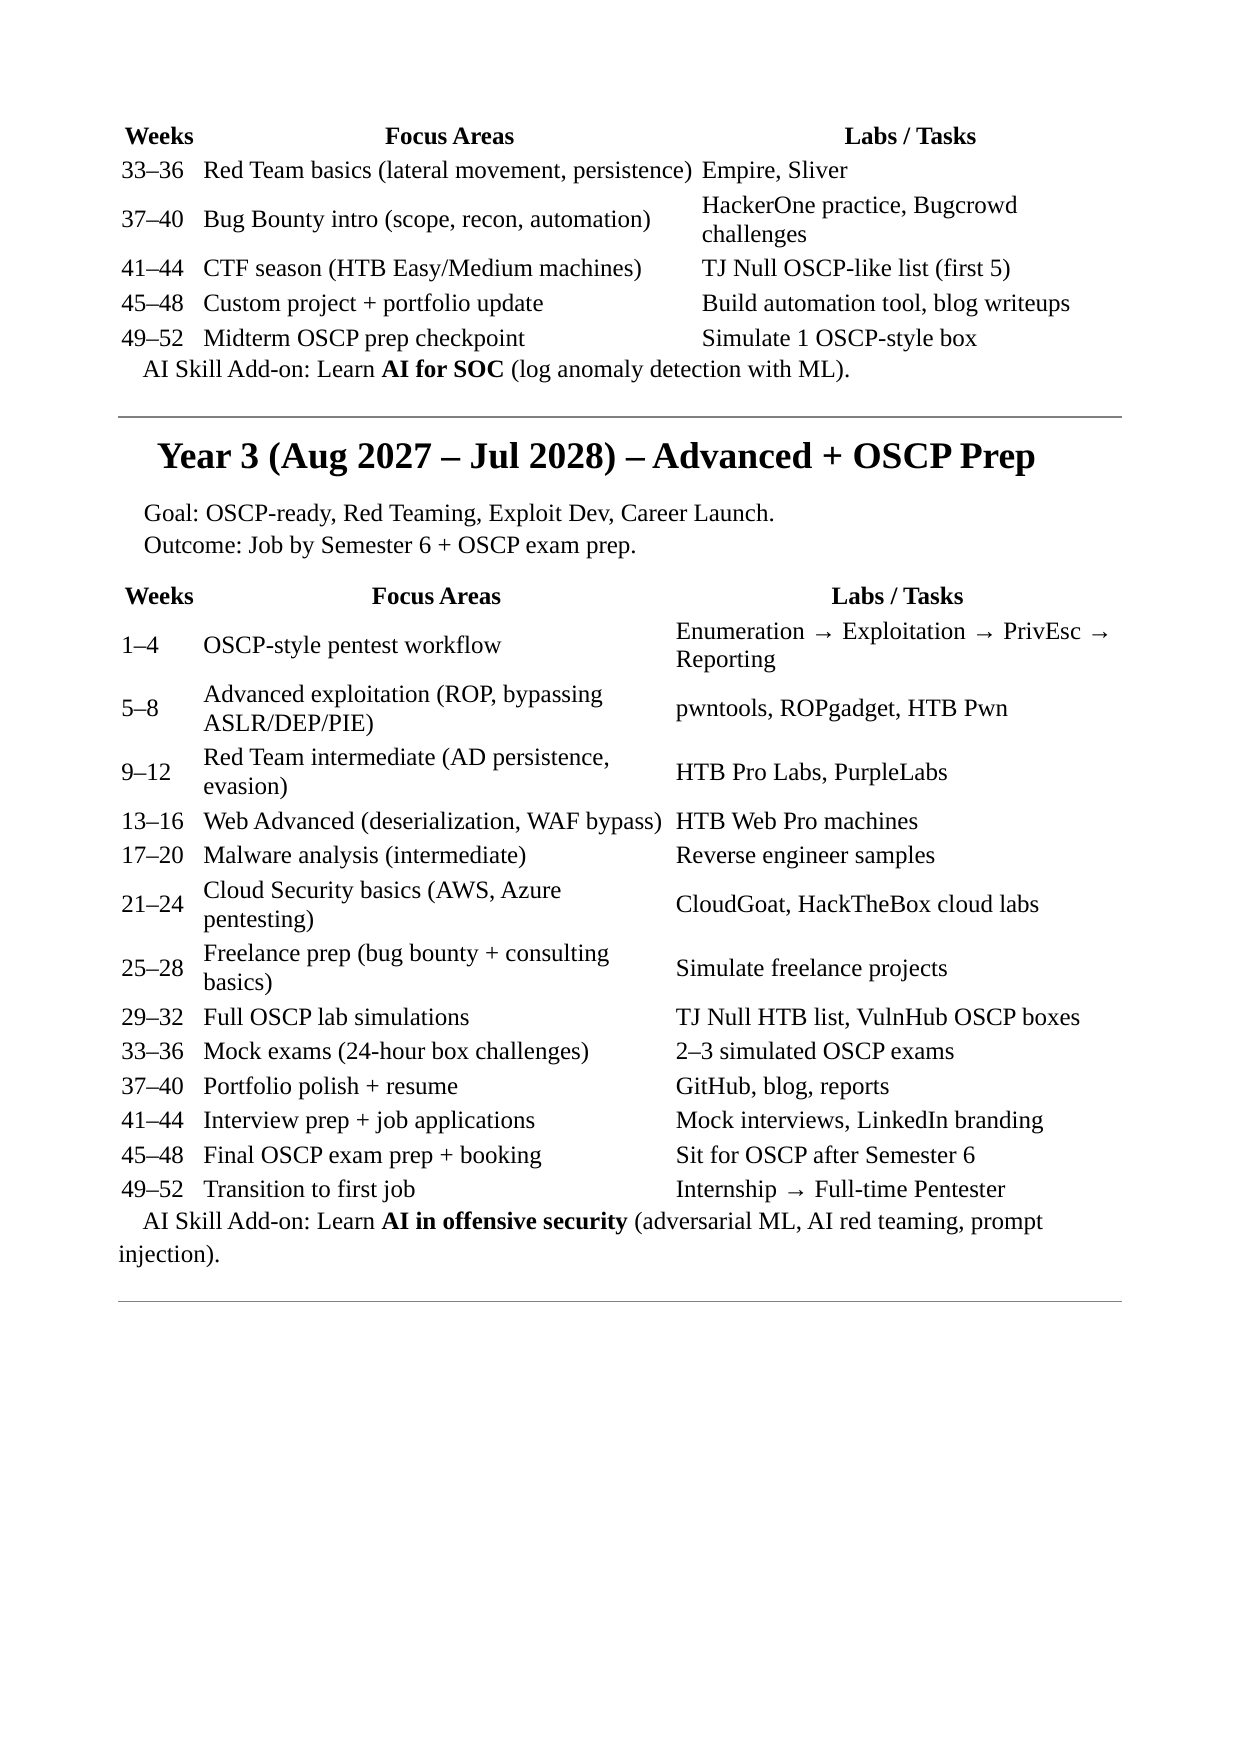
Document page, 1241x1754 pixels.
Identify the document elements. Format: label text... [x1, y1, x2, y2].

table_header Weeks [118, 578, 200, 613]
table_cell 37–40 [118, 187, 200, 251]
text 💡 AI Skill Add-on: Learn AI for SOC (log anomaly detection with ML). [118, 354, 1122, 383]
table_cell 9–12 [118, 740, 200, 803]
table_cell 45–48 [118, 1137, 200, 1172]
subtitle 📅 Year 3 (Aug 2027 – Jul 2028) – Advanced + OSCP Prep [118, 433, 1122, 477]
table_cell CloudGoat, HackTheBox cloud labs [673, 872, 1122, 935]
table_cell 33–36 [118, 1033, 200, 1068]
table_cell Freelance prep (bug bounty + consulting basics) [200, 935, 673, 999]
table_cell CTF season (HTB Easy/Medium machines) [200, 251, 699, 285]
table_cell Web Advanced (deserialization, WAF bypass) [200, 803, 673, 837]
table_cell GitHub, blog, reports [673, 1068, 1122, 1102]
table_cell 2–3 simulated OSCP exams [673, 1033, 1122, 1068]
table_cell Transition to first job [200, 1172, 673, 1206]
table_header Weeks [118, 118, 200, 153]
table_cell 29–32 [118, 999, 200, 1033]
table_cell 37–40 [118, 1068, 200, 1102]
table_header Labs / Tasks [673, 578, 1122, 613]
table_cell Simulate 1 OSCP-style box [699, 320, 1122, 354]
table_cell TJ Null HTB list, VulnHub OSCP boxes [673, 999, 1122, 1033]
table_cell 45–48 [118, 285, 200, 320]
table_cell HTB Web Pro machines [673, 803, 1122, 837]
table_cell Empire, Sliver [699, 153, 1122, 187]
table_header Focus Areas [200, 578, 673, 613]
table_cell 21–24 [118, 872, 200, 935]
table_cell HackerOne practice, Bugcrowd challenges [699, 187, 1122, 251]
table_cell Portfolio polish + resume [200, 1068, 673, 1102]
table_header Labs / Tasks [699, 118, 1122, 153]
text 🎯 Goal: OSCP-ready, Red Teaming, Exploit Dev, Career Launch. 💼 Outcome: Job by Semester 6 + OSCP exam prep. [118, 498, 1122, 559]
table_cell 25–28 [118, 935, 200, 999]
table_cell 13–16 [118, 803, 200, 837]
table_cell Red Team intermediate (AD persistence, evasion) [200, 740, 673, 803]
table_cell Advanced exploitation (ROP, bypassing ASLR/DEP/PIE) [200, 676, 673, 739]
table_cell 1–4 [118, 613, 200, 676]
table_cell Mock interviews, LinkedIn branding [673, 1103, 1122, 1137]
table_cell Interview prep + job applications [200, 1103, 673, 1137]
table_cell Bug Bounty intro (scope, recon, automation) [200, 187, 699, 251]
table_cell Reverse engineer samples [673, 838, 1122, 872]
table_cell Internship → Full-time Pentester [673, 1172, 1122, 1206]
table_cell 41–44 [118, 1103, 200, 1137]
table_cell Enumeration → Exploitation → PrivEsc → Reporting [673, 613, 1122, 676]
table_cell OSCP-style pentest workflow [200, 613, 673, 676]
table_cell Red Team basics (lateral movement, persistence) [200, 153, 699, 187]
table_cell Full OSCP lab simulations [200, 999, 673, 1033]
table_cell 17–20 [118, 838, 200, 872]
table_cell Malware analysis (intermediate) [200, 838, 673, 872]
table_cell Cloud Security basics (AWS, Azure pentesting) [200, 872, 673, 935]
table_cell TJ Null OSCP-like list (first 5) [699, 251, 1122, 285]
table_cell Build automation tool, blog writeups [699, 285, 1122, 320]
table_cell 49–52 [118, 320, 200, 354]
table_cell 5–8 [118, 676, 200, 739]
text 💡 AI Skill Add-on: Learn AI in offensive security (adversarial ML, AI red teaming, prompt injection). [118, 1206, 1122, 1268]
table_cell Midterm OSCP prep checkpoint [200, 320, 699, 354]
table_cell pwntools, ROPgadget, HTB Pwn [673, 676, 1122, 739]
table_cell Final OSCP exam prep + booking [200, 1137, 673, 1172]
table_cell 33–36 [118, 153, 200, 187]
table_cell Custom project + portfolio update [200, 285, 699, 320]
table_cell 49–52 [118, 1172, 200, 1206]
table_header Focus Areas [200, 118, 699, 153]
table_cell 41–44 [118, 251, 200, 285]
table_cell Sit for OSCP after Semester 6 [673, 1137, 1122, 1172]
table_cell HTB Pro Labs, PurpleLabs [673, 740, 1122, 803]
table_cell Mock exams (24-hour box challenges) [200, 1033, 673, 1068]
table_cell Simulate freelance projects [673, 935, 1122, 999]
